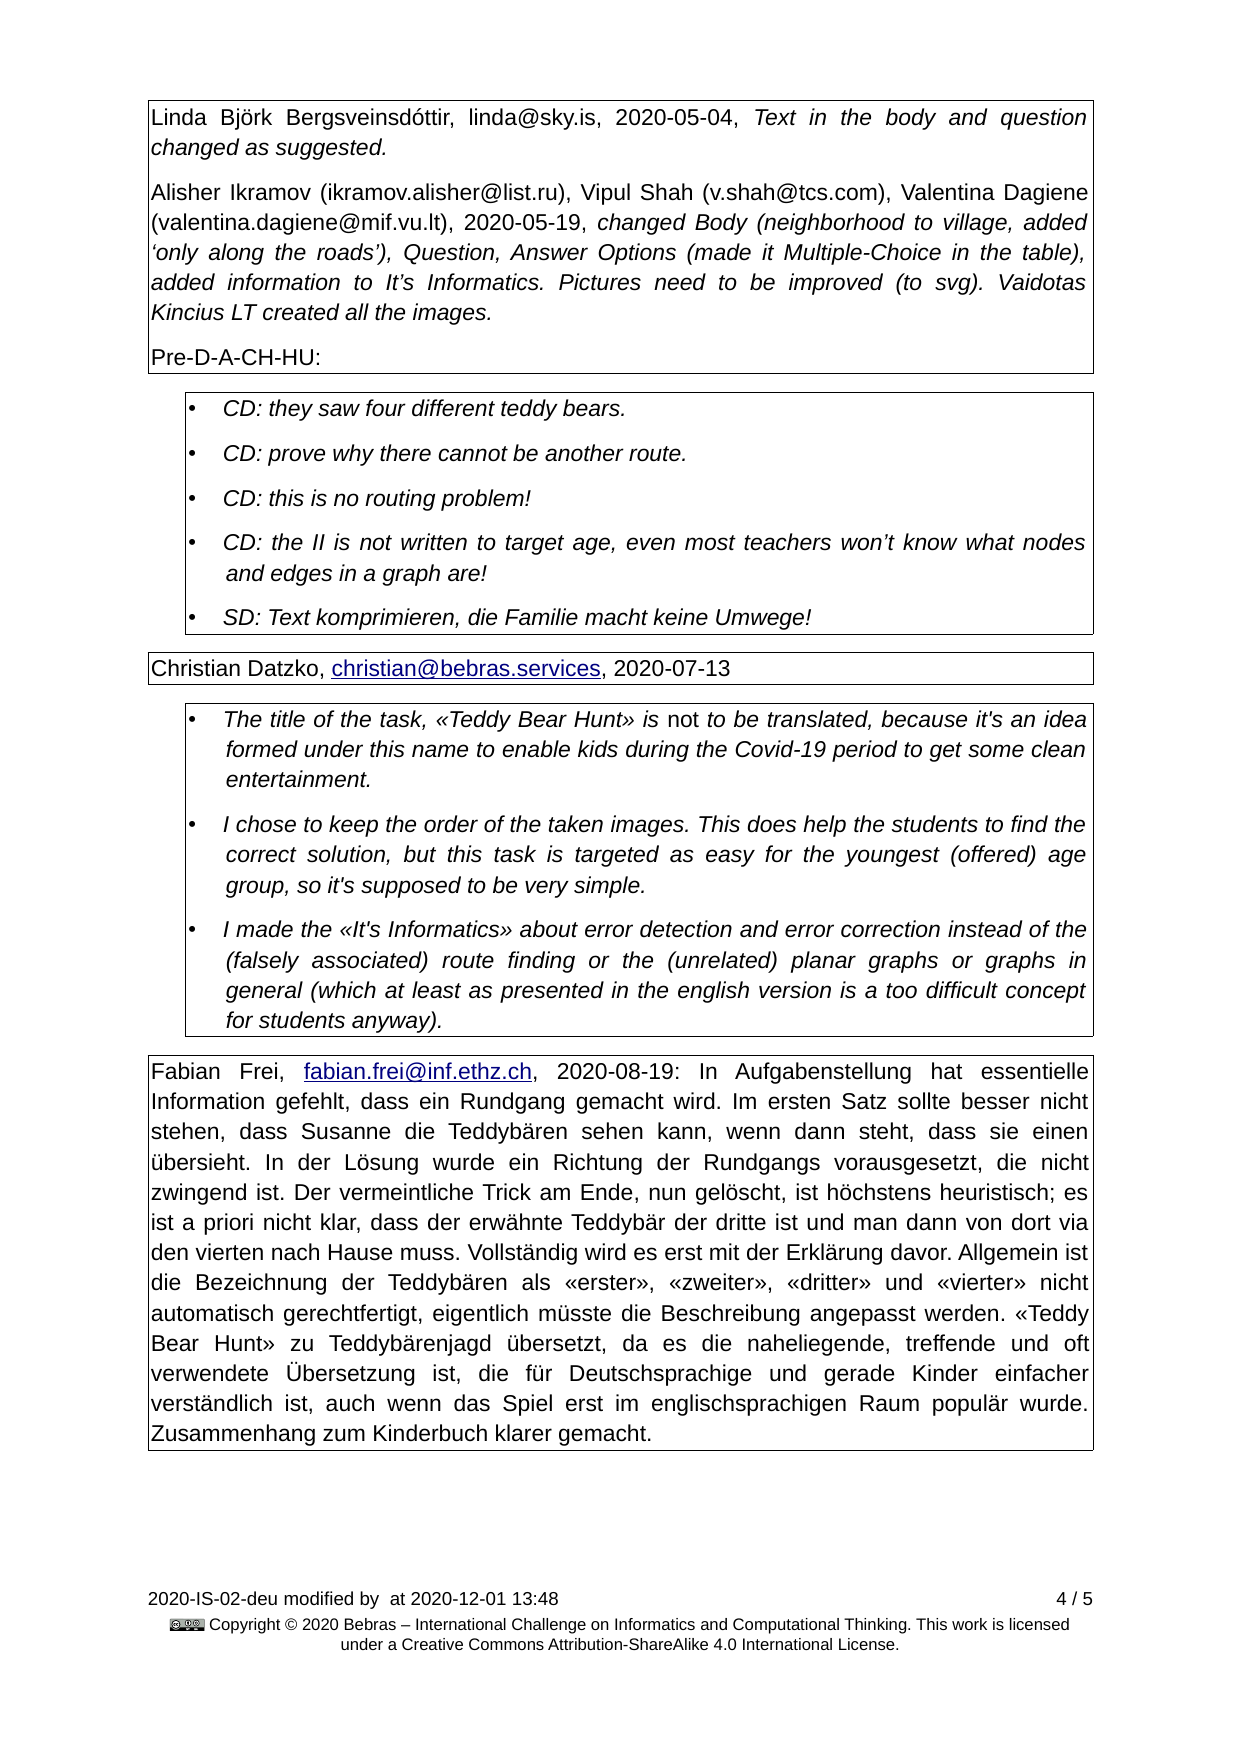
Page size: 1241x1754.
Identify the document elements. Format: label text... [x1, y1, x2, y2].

text Linda Björk Bergsveinsdóttir, linda@sky.is, 2020-05-04, Text in the body and question changed as suggested. [149, 101, 1093, 160]
list CD: this is no routing problem! [186, 481, 1093, 511]
text Fabian Frei, fabian.frei@inf.ethz.ch, 2020-08-19: In Aufgabenstellung hat essentielle Information gefehlt, dass ein Rundgang gemacht wird. Im ersten Satz sollte besser nicht stehen, dass Susanne die Teddybären sehen kann, wenn dann steht, dass sie einen übersieht. In der Lösung wurde ein Richtung der Rundgangs vorausgesetzt, die nicht zwingend ist. Der vermeintliche Trick am Ende, nun gelöscht, ist höchstens heuristisch; es ist a priori nicht klar, dass der erwähnte Teddybär der dritte ist und man dann von dort via den vierten nach Hause muss. Vollständig wird es erst mit der Erklärung davor. Allgemein ist die Bezeichnung der Teddybären als «erster», «zweiter», «dritter» und «vierter» nicht automatisch gerechtfertigt, eigentlich müsste die Beschreibung angepasst werden. «Teddy Bear Hunt» zu Teddybärenjagd übersetzt, da es die naheliegende, treffende und oft verwendete Übersetzung ist, die für Deutschsprachige und gerade Kinder einfacher verständlich ist, auch wenn das Spiel erst im englischsprachigen Raum populär wurde. Zusammenhang zum Kinderbuch klarer gemacht. [149, 1056, 1093, 1450]
list CD: the II is not written to target age, even most teachers won’t know what nodes and edges in a graph are! [186, 526, 1093, 586]
text Pre-D-A-CH-HU: [149, 341, 1093, 373]
list I chose to keep the order of the taken images. This does help the students to find the correct solution, but this task is targeted as easy for the youngest (offered) age group, so it's supposed to be very simple. [186, 808, 1093, 898]
text Alisher Ikramov (ikramov.alisher@list.ru), Vipul Shah (v.shah@tcs.com), Valentina Dagiene (valentina.dagiene@mif.vu.lt), 2020-05-19, changed Body (neighborhood to village, added ‘only along the roads’), Question, Answer Options (made it Multiple-Choice in the table), added information to It’s Informatics. Pictures need to be improved (to svg). Vaidotas Kincius LT created all the images. [149, 175, 1093, 326]
text Christian Datzko, christian@bebras.services, 2020-07-13 [149, 653, 1093, 684]
list CD: prove why there cannot be another route. [186, 437, 1093, 466]
list I made the «It's Informatics» about error detection and error correction instead of the (falsely associated) route finding or the (unrelated) planar graphs or graphs in general (which at least as presented in the english version is a too difficult concept for students anyway). [186, 913, 1093, 1036]
list The title of the task, «Teddy Bear Hunt» is not to be translated, because it's an idea formed under this name to enable kids during the Covid-19 period to get some clean entertainment. [186, 704, 1093, 793]
list CD: they saw four different teddy bears. [186, 393, 1093, 421]
list SD: Text komprimieren, die Familie macht keine Umwege! [186, 601, 1093, 634]
